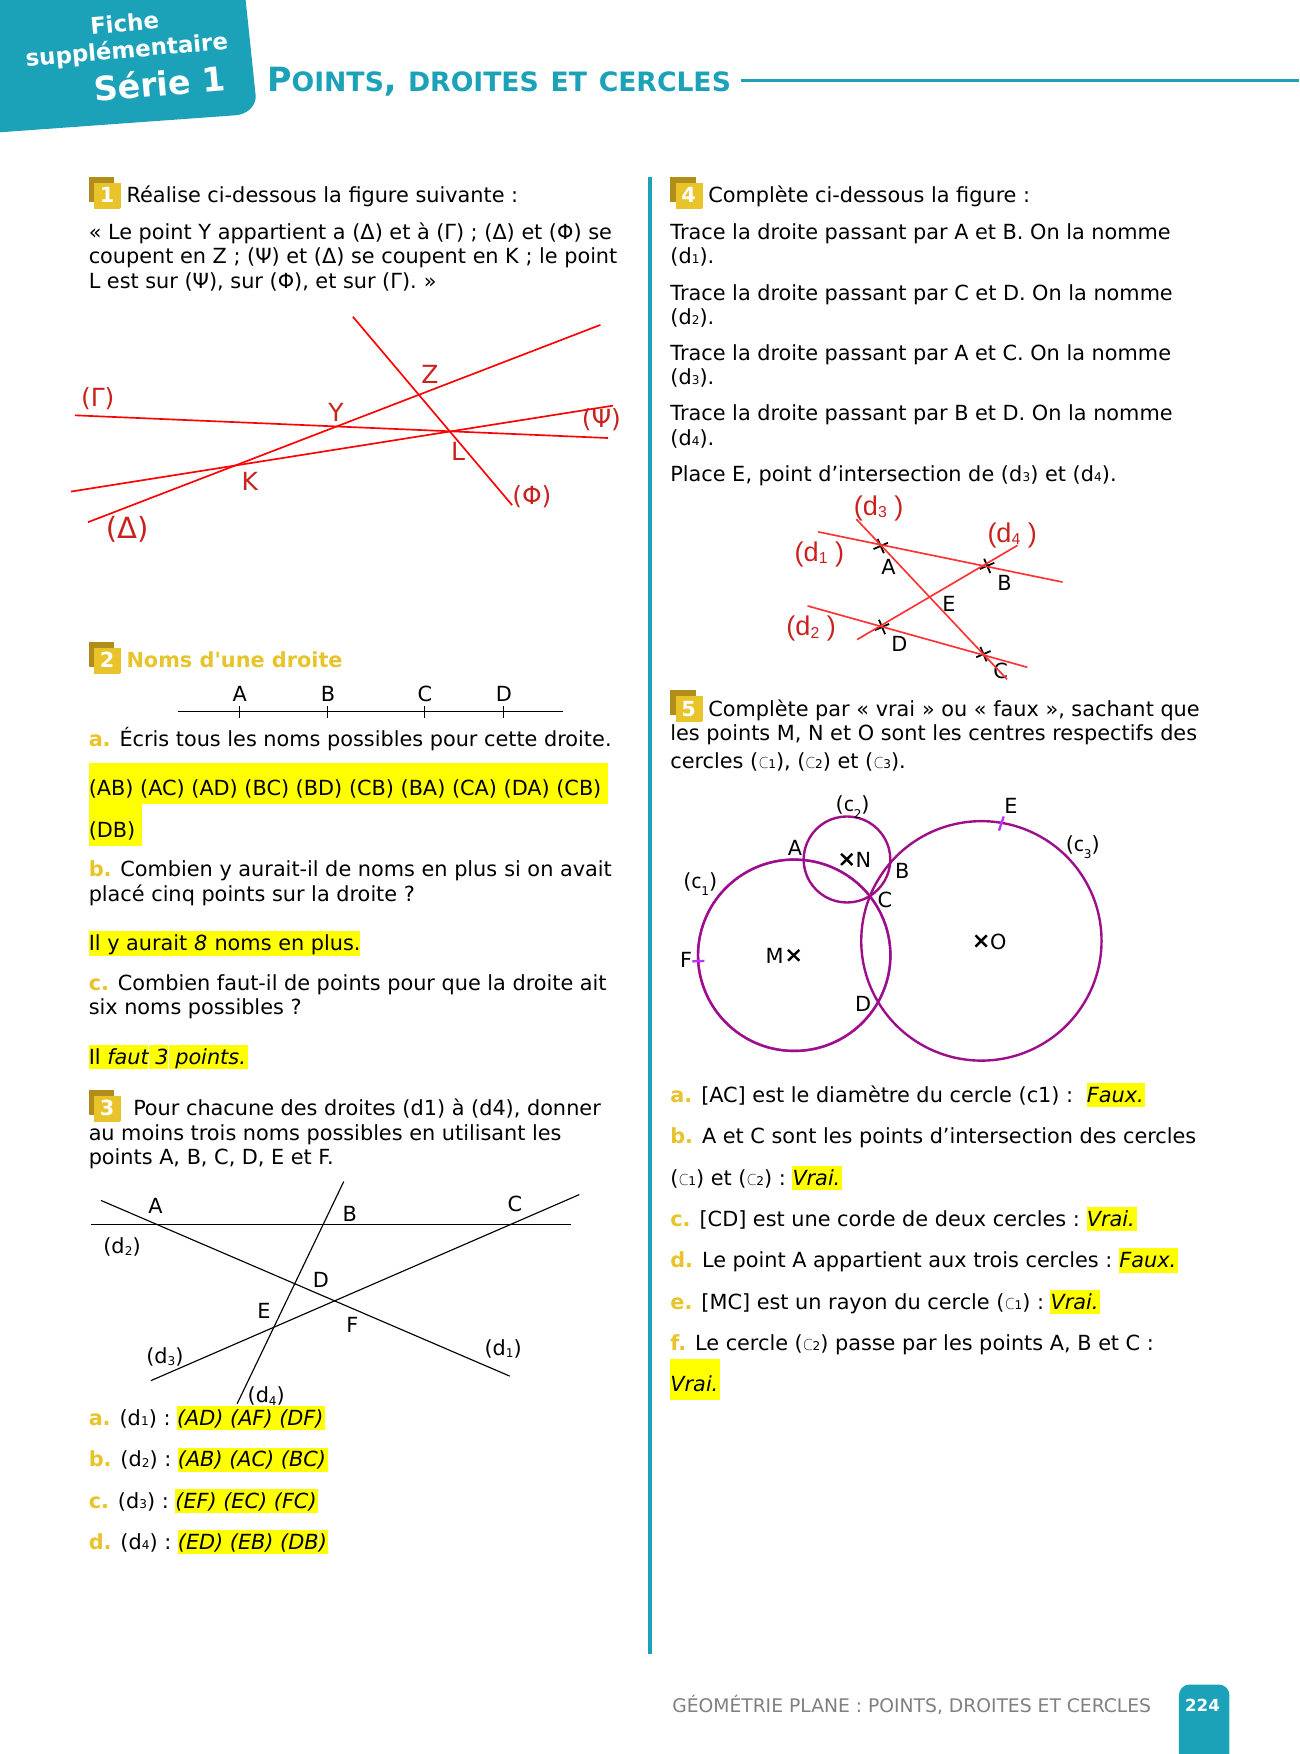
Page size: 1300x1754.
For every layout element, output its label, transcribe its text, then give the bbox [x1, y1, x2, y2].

list Combien faut-il de points pour que la droite ait six noms possibles ? [88, 971, 629, 1019]
list [AC] est le diamètre du cercle (c1) : Faux. [670, 1069, 1211, 1111]
list (d4) : (ED) (EB) (DB) [88, 1517, 629, 1558]
subtitle Complète ci-dessous la figure : [696, 177, 1211, 208]
list (d1) : (AD) (AF) (DF) [88, 1392, 629, 1434]
list (d2) : (AB) (AC) (BC) [88, 1434, 629, 1475]
list Écris tous les noms possibles pour cette droite. [88, 727, 629, 751]
text (AB) (AC) (AD) (BC) (BD) (CB) (BA) (CA) (DA) (CB) (DB) [142, 763, 629, 846]
subtitle Noms d'une droite [114, 642, 629, 673]
text Il y aurait 8 noms en plus. [88, 918, 629, 959]
subtitle Trace la droite passant par A et B. On la nomme (d1). [670, 220, 1205, 269]
list [CD] est une corde de deux cercles : Vrai. [670, 1193, 1211, 1235]
list Le point A appartient aux trois cercles : Faux. [670, 1235, 1211, 1276]
list Combien y aurait-il de noms en plus si on avait placé cinq points sur la droite ? [88, 857, 629, 906]
text Il faut 3 points. [88, 1031, 629, 1072]
subtitle Réalise ci-dessous la figure suivante : [114, 177, 629, 208]
list Le cercle (c2) passe par les points A, B et C : Vrai. [670, 1317, 1211, 1400]
subtitle Pour chacune des droites (d1) à (d4), donner au moins trois noms possibles en utilisant les points A, B, C, D, E et F. [88, 1090, 629, 1170]
list [MC] est un rayon du cercle (c1) : Vrai. [670, 1276, 1211, 1317]
subtitle Trace la droite passant par B et D. On la nomme (d4). [670, 401, 1205, 450]
subtitle Complète par « vrai » ou « faux », sachant que les points M, N et O sont les centres respectifs des cercles (c1), (c2) et (c3). [670, 690, 1211, 774]
subtitle « Le point Y appartient a (Δ) et à (Γ) ; (Δ) et (Φ) se coupent en Z ; (Ψ) et (Δ) se coupent en K ; le point L est sur (Ψ), sur (Φ), et sur (Γ). » [88, 220, 623, 293]
subtitle Trace la droite passant par C et D. On la nomme (d2). [670, 281, 1205, 329]
list (d3) : (EF) (EC) (FC) [88, 1475, 629, 1517]
list A et C sont les points d’intersection des cercles (c1) et (c2) : Vrai. [670, 1111, 1211, 1193]
subtitle Trace la droite passant par A et C. On la nomme (d3). [670, 341, 1205, 389]
subtitle Place E, point d’intersection de (d3) et (d4). [670, 462, 1205, 486]
